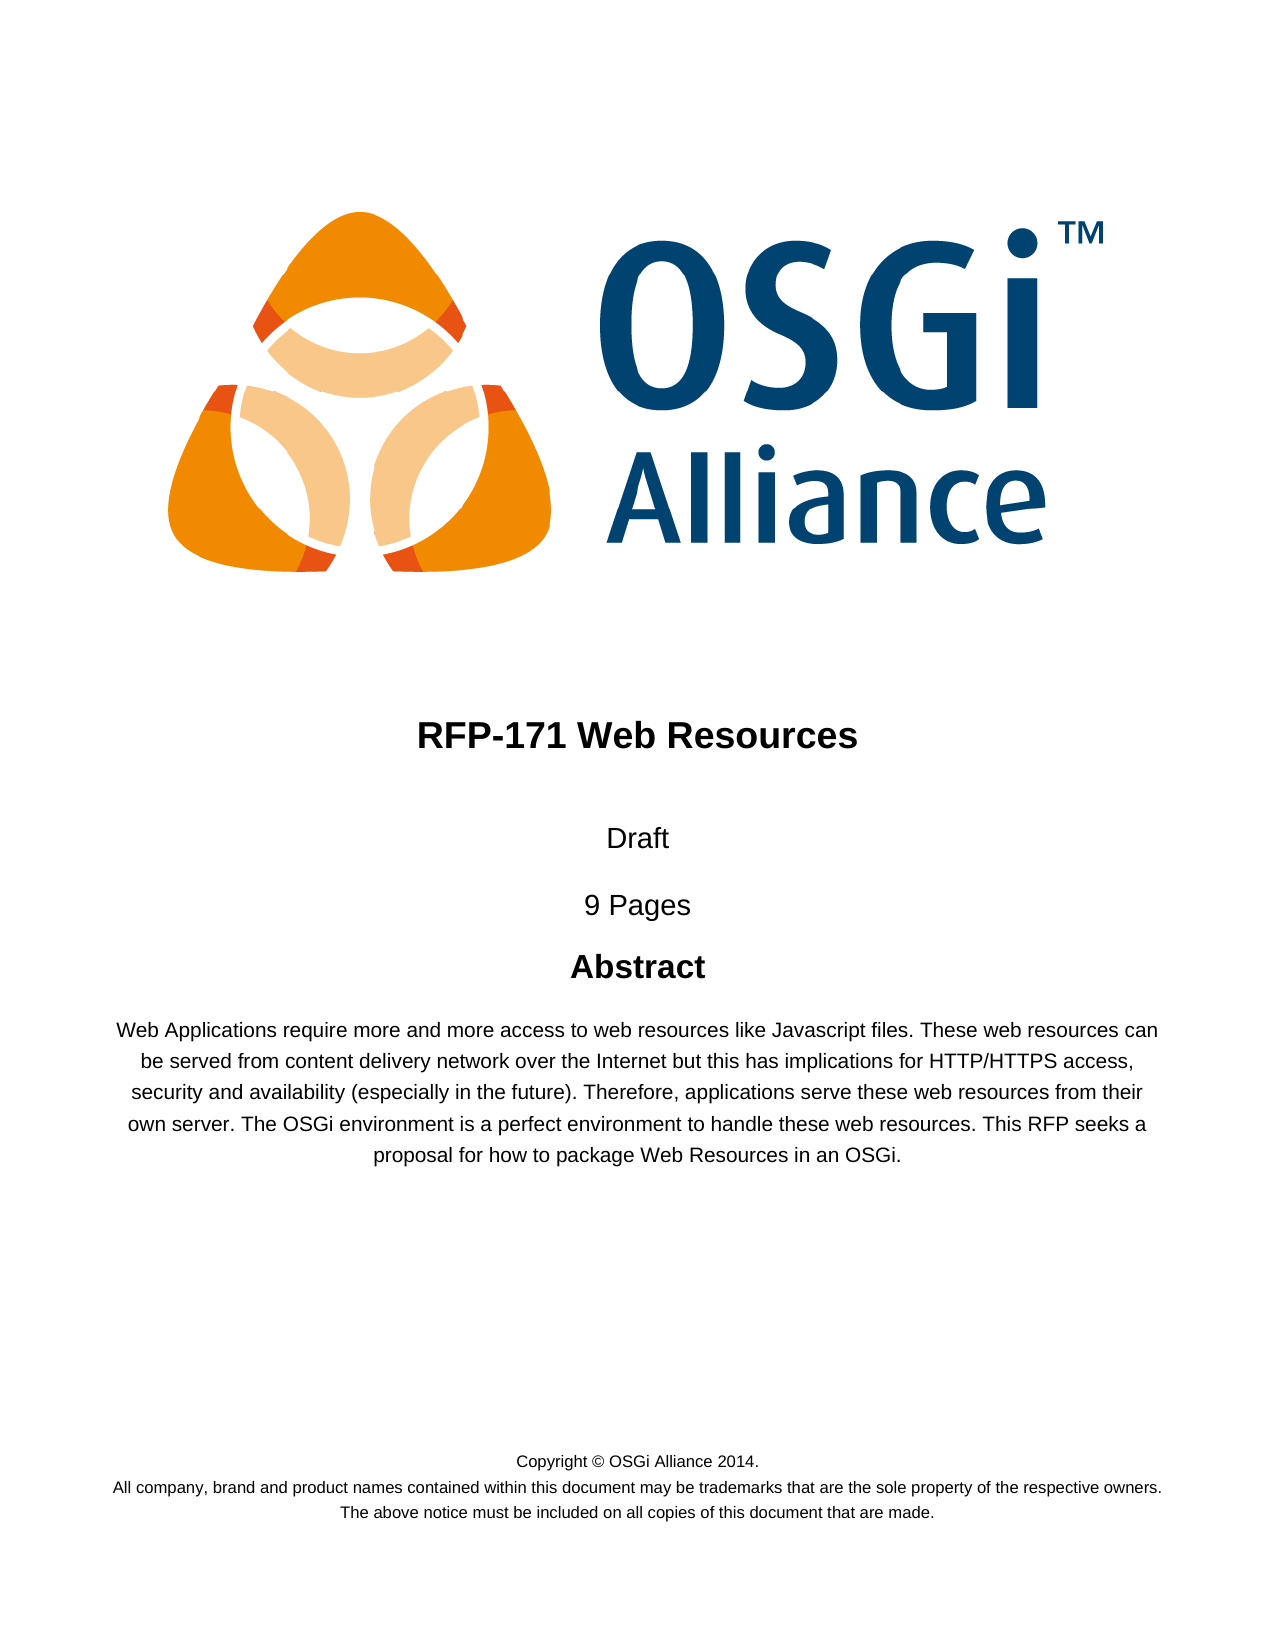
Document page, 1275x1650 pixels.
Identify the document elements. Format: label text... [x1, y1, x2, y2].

title RFP-171 Web Resources [112, 714, 1162, 757]
text Web Applications require more and more access to web resources like Javascript files. These web resources can be served from content delivery network over the Internet but this has implications for HTTP/HTTPS access, security and availability (especially in the future). Therefore, applications serve these web resources from their own server. The OSGi environment is a perfect environment to handle these web resources. This RFP seeks a proposal for how to package Web Resources in an OSGi. [112, 1010, 1162, 1167]
picture [112, 158, 1163, 626]
text Abstract [112, 947, 1162, 985]
title Draft 9 Pages [112, 821, 1162, 922]
